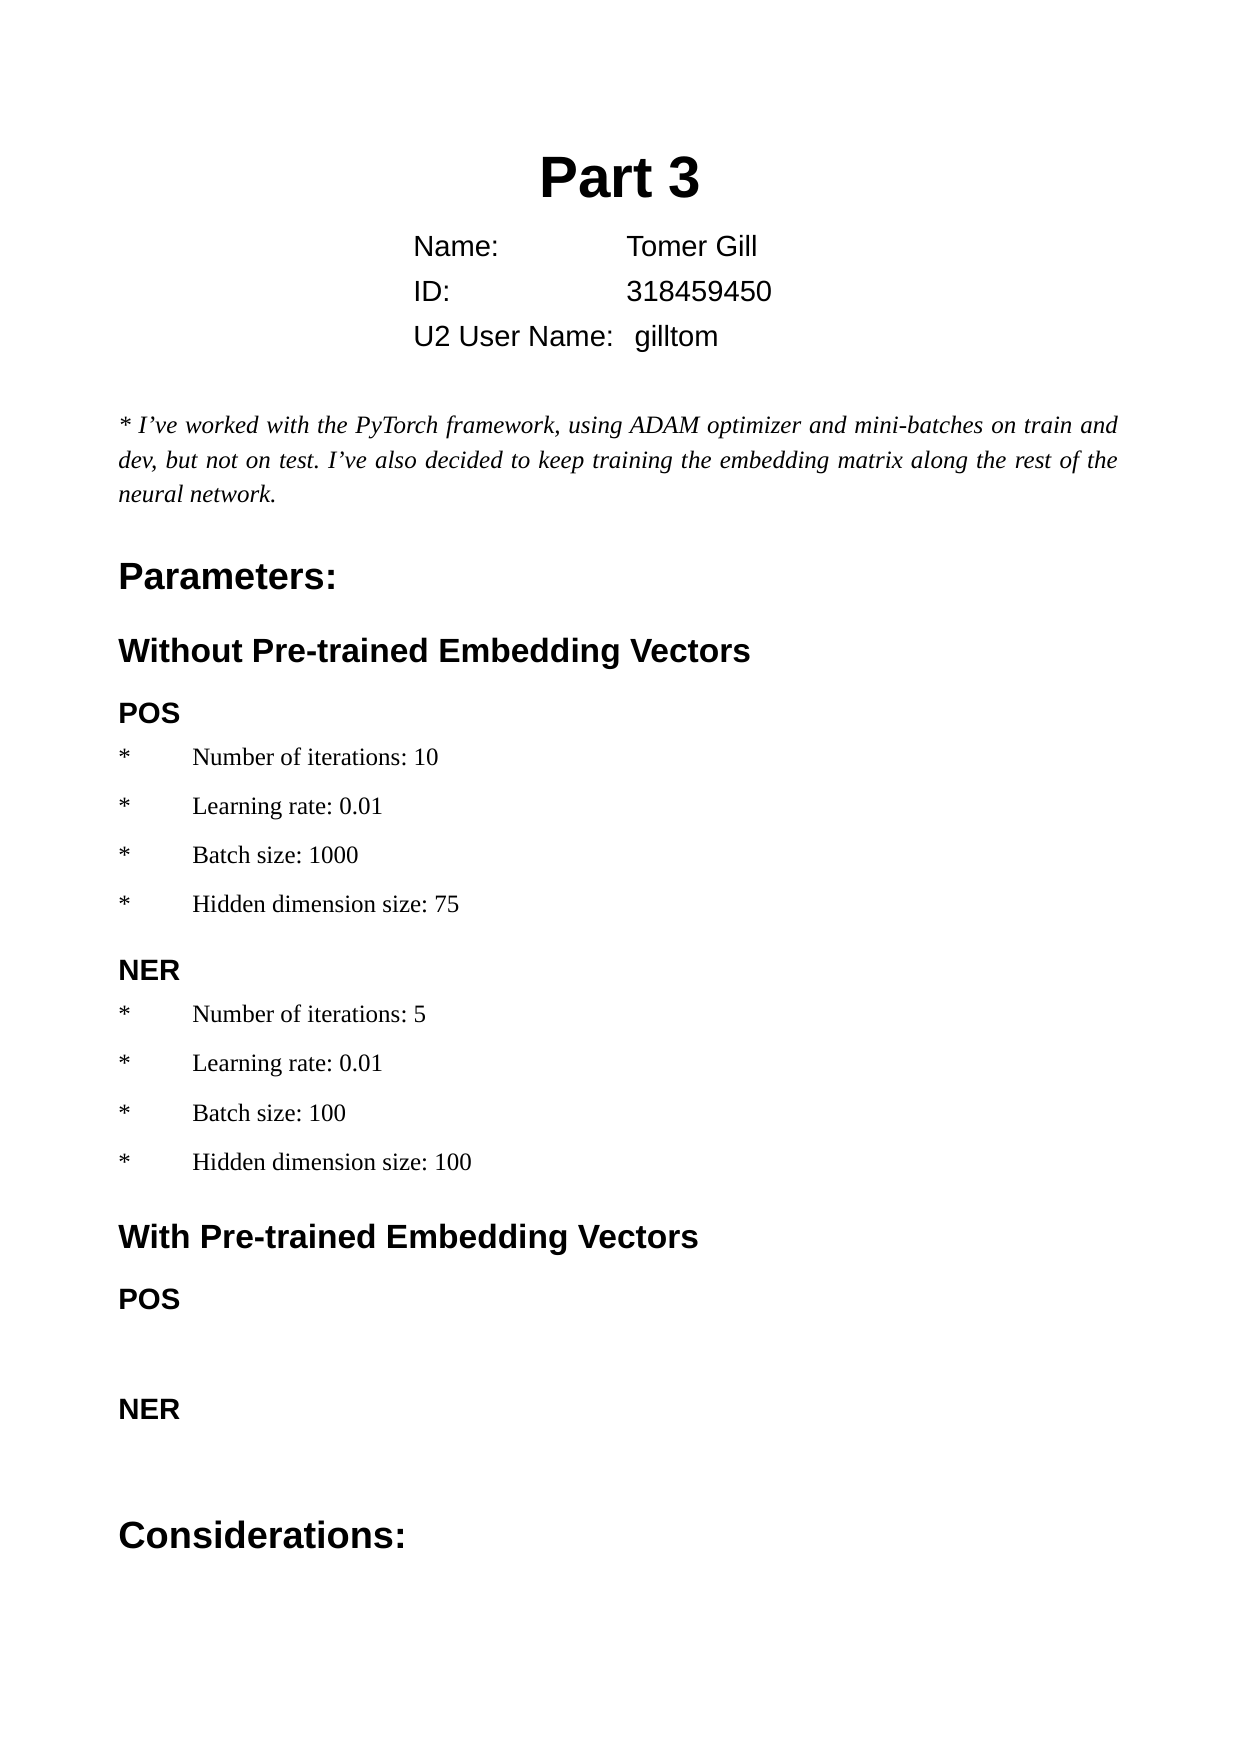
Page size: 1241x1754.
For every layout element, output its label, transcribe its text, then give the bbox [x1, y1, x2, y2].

subtitle Considerations: [118, 1512, 1122, 1556]
table_cell ID: [408, 269, 621, 313]
table_header Tomer Gill [622, 224, 782, 268]
table_cell gilltom [622, 314, 782, 358]
text * Learning rate: 0.01 [118, 791, 1122, 820]
text * Number of iterations: 10 [118, 742, 1122, 771]
text * Number of iterations: 5 [118, 999, 1122, 1028]
subtitle With Pre-trained Embedding Vectors [118, 1217, 1122, 1255]
text * Batch size: 100 [118, 1098, 1122, 1126]
text * Learning rate: 0.01 [118, 1048, 1122, 1077]
text * Batch size: 1000 [118, 841, 1122, 869]
table_header Name: [408, 224, 621, 268]
subtitle Without Pre-trained Embedding Vectors [118, 630, 1122, 669]
subtitle POS [118, 696, 1122, 730]
subtitle NER [118, 953, 1122, 987]
subtitle Parameters: [118, 553, 1122, 597]
subtitle POS [118, 1282, 1122, 1316]
title Part 3 [118, 143, 1122, 210]
text * Hidden dimension size: 75 [118, 889, 1122, 918]
subtitle NER [118, 1392, 1122, 1426]
table_cell U2 User Name: [408, 314, 621, 358]
text * I’ve worked with the PyTorch framework, using ADAM optimizer and mini-batches on train and dev, but not on test. I’ve also decided to keep training the embedding matrix along the rest of the neural network. [118, 410, 1122, 508]
text * Hidden dimension size: 100 [118, 1147, 1122, 1175]
table_cell 318459450 [622, 269, 782, 313]
